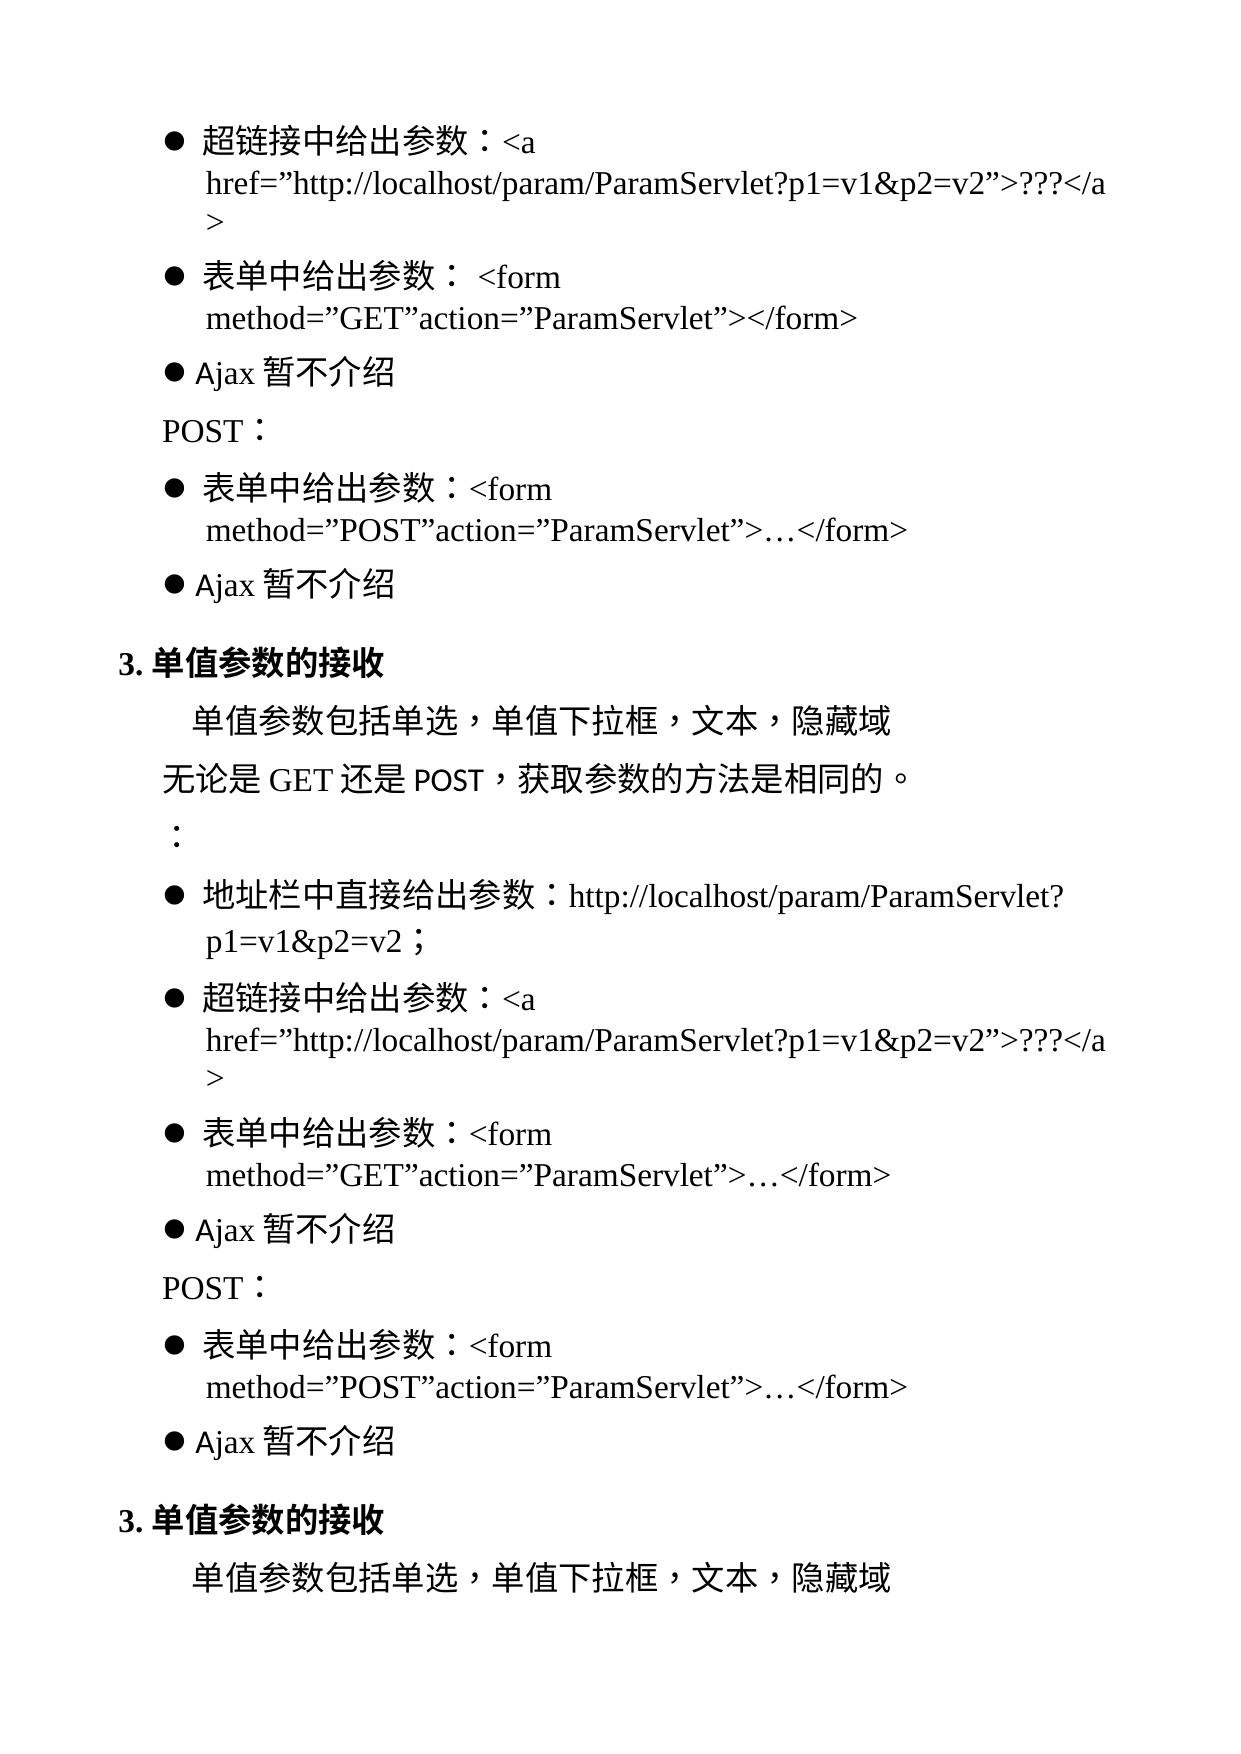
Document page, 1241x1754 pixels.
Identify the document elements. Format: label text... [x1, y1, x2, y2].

text l表单中给出参数：<form method=”POST”action=”ParamServlet”>…</form> [162, 1321, 1122, 1405]
text lAjax暂不介绍 [162, 561, 1122, 606]
text ： [118, 813, 1122, 859]
subtitle 3. 单值参数的接收 [118, 640, 1122, 685]
text 单值参数包括单选，单值下拉框，文本，隐藏域 [118, 698, 1122, 743]
text lAjax暂不介绍 [162, 349, 1122, 394]
text lAjax暂不介绍 [162, 1418, 1122, 1463]
text l超链接中给出参数：<a href=”http://localhost/param/ParamServlet?p1=v1&p2=v2”>???</a> [162, 118, 1122, 240]
text 单值参数包括单选，单值下拉框，文本，隐藏域 [118, 1554, 1122, 1600]
text l表单中给出参数： <form method=”GET”action=”ParamServlet”></form> [162, 253, 1122, 336]
text POST： [162, 1263, 1122, 1309]
text l超链接中给出参数：<a href=”http://localhost/param/ParamServlet?p1=v1&p2=v2”>???</a> [162, 975, 1122, 1097]
text l表单中给出参数：<form method=”POST”action=”ParamServlet”>…</form> [162, 465, 1122, 548]
text l表单中给出参数：<form method=”GET”action=”ParamServlet”>…</form> [162, 1109, 1122, 1193]
text POST： [162, 407, 1122, 452]
text l地址栏中直接给出参数：http://localhost/param/ParamServlet?p1=v1&p2=v2； [162, 871, 1122, 962]
text 无论是GET还是POST，获取参数的方法是相同的。 [162, 756, 1122, 801]
text lAjax暂不介绍 [162, 1206, 1122, 1251]
subtitle 3. 单值参数的接收 [118, 1496, 1122, 1542]
